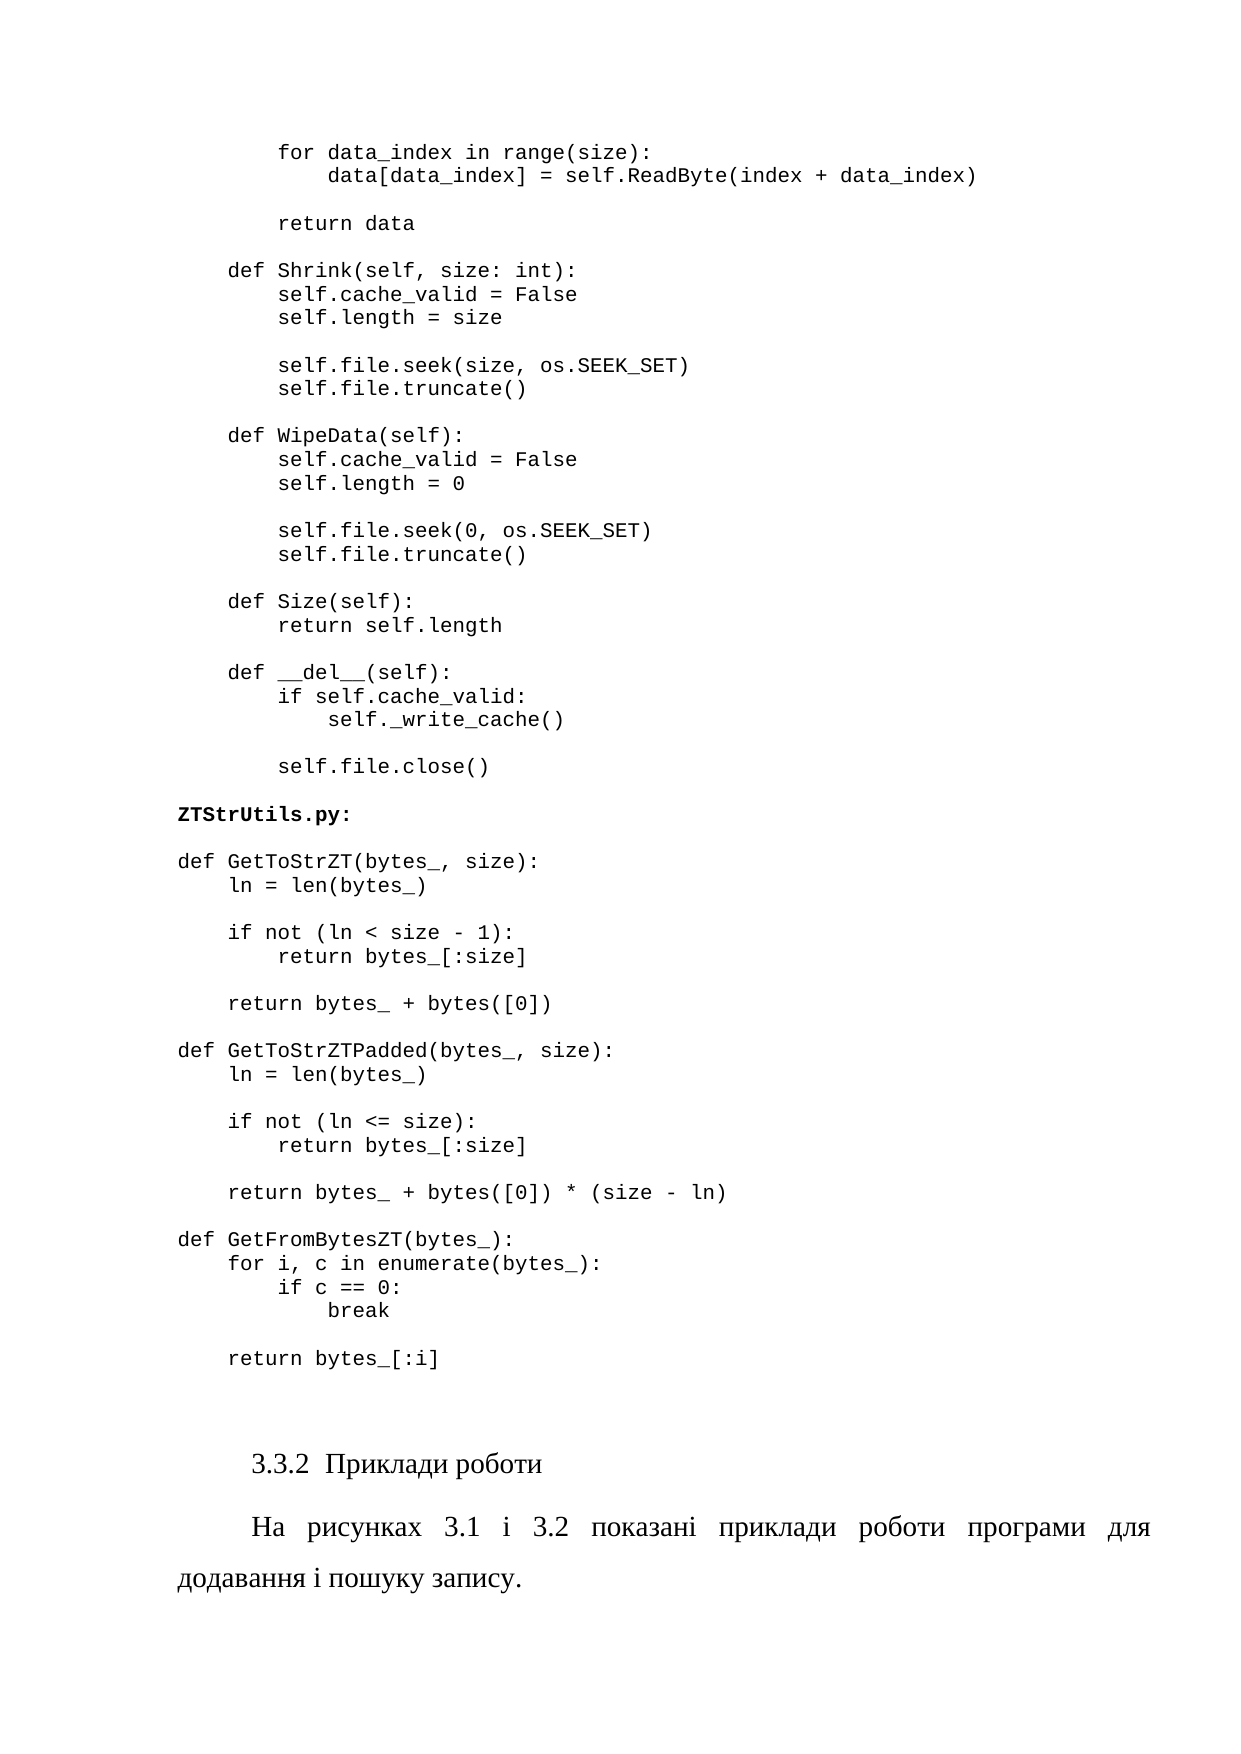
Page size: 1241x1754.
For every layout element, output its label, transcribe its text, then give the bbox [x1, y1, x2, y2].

text if not (ln < size - 1): [177, 922, 1152, 946]
text ZTStrUtils.py: [177, 804, 1152, 827]
text def GetToStrZTPadded(bytes_, size): [177, 1040, 1152, 1064]
text self.file.seek(0, os.SEEK_SET) [177, 520, 1152, 544]
text return bytes_[:size] [177, 1135, 1152, 1158]
text return self.length [177, 615, 1152, 638]
text return bytes_ + bytes([0]) * (size - ln) [177, 1182, 1152, 1206]
text self.file.seek(size, os.SEEK_SET) [177, 354, 1152, 378]
subtitle Приклади роботи [177, 1447, 1152, 1480]
text ln = len(bytes_) [177, 875, 1152, 898]
text def WipeData(self): [177, 426, 1152, 449]
text self.cache_valid = False [177, 449, 1152, 473]
text def GetFromBytesZT(bytes_): [177, 1229, 1152, 1253]
text self.cache_valid = False [177, 284, 1152, 307]
text for data_index in range(size): [177, 142, 1152, 165]
text self.length = 0 [177, 473, 1152, 496]
text data[data_index] = self.ReadByte(index + data_index) [177, 165, 1152, 189]
text if c == 0: [177, 1277, 1152, 1300]
text if self.cache_valid: [177, 686, 1152, 709]
text self.file.truncate() [177, 544, 1152, 567]
text def __del__(self): [177, 662, 1152, 686]
text for i, c in enumerate(bytes_): [177, 1253, 1152, 1277]
text self.length = size [177, 307, 1152, 331]
text return bytes_[:i] [177, 1348, 1152, 1371]
text self._write_cache() [177, 709, 1152, 733]
text break [177, 1300, 1152, 1324]
text return bytes_ + bytes([0]) [177, 993, 1152, 1017]
text return data [177, 213, 1152, 236]
text def GetToStrZT(bytes_, size): [177, 851, 1152, 875]
text На рисунках 3.1 і 3.2 показані приклади роботи програми для додавання і пошуку запису. [177, 1509, 1152, 1593]
text def Size(self): [177, 591, 1152, 615]
text return bytes_[:size] [177, 946, 1152, 969]
text def Shrink(self, size: int): [177, 260, 1152, 284]
text if not (ln <= size): [177, 1111, 1152, 1135]
text self.file.close() [177, 757, 1152, 804]
text ln = len(bytes_) [177, 1064, 1152, 1088]
text self.file.truncate() [177, 378, 1152, 402]
